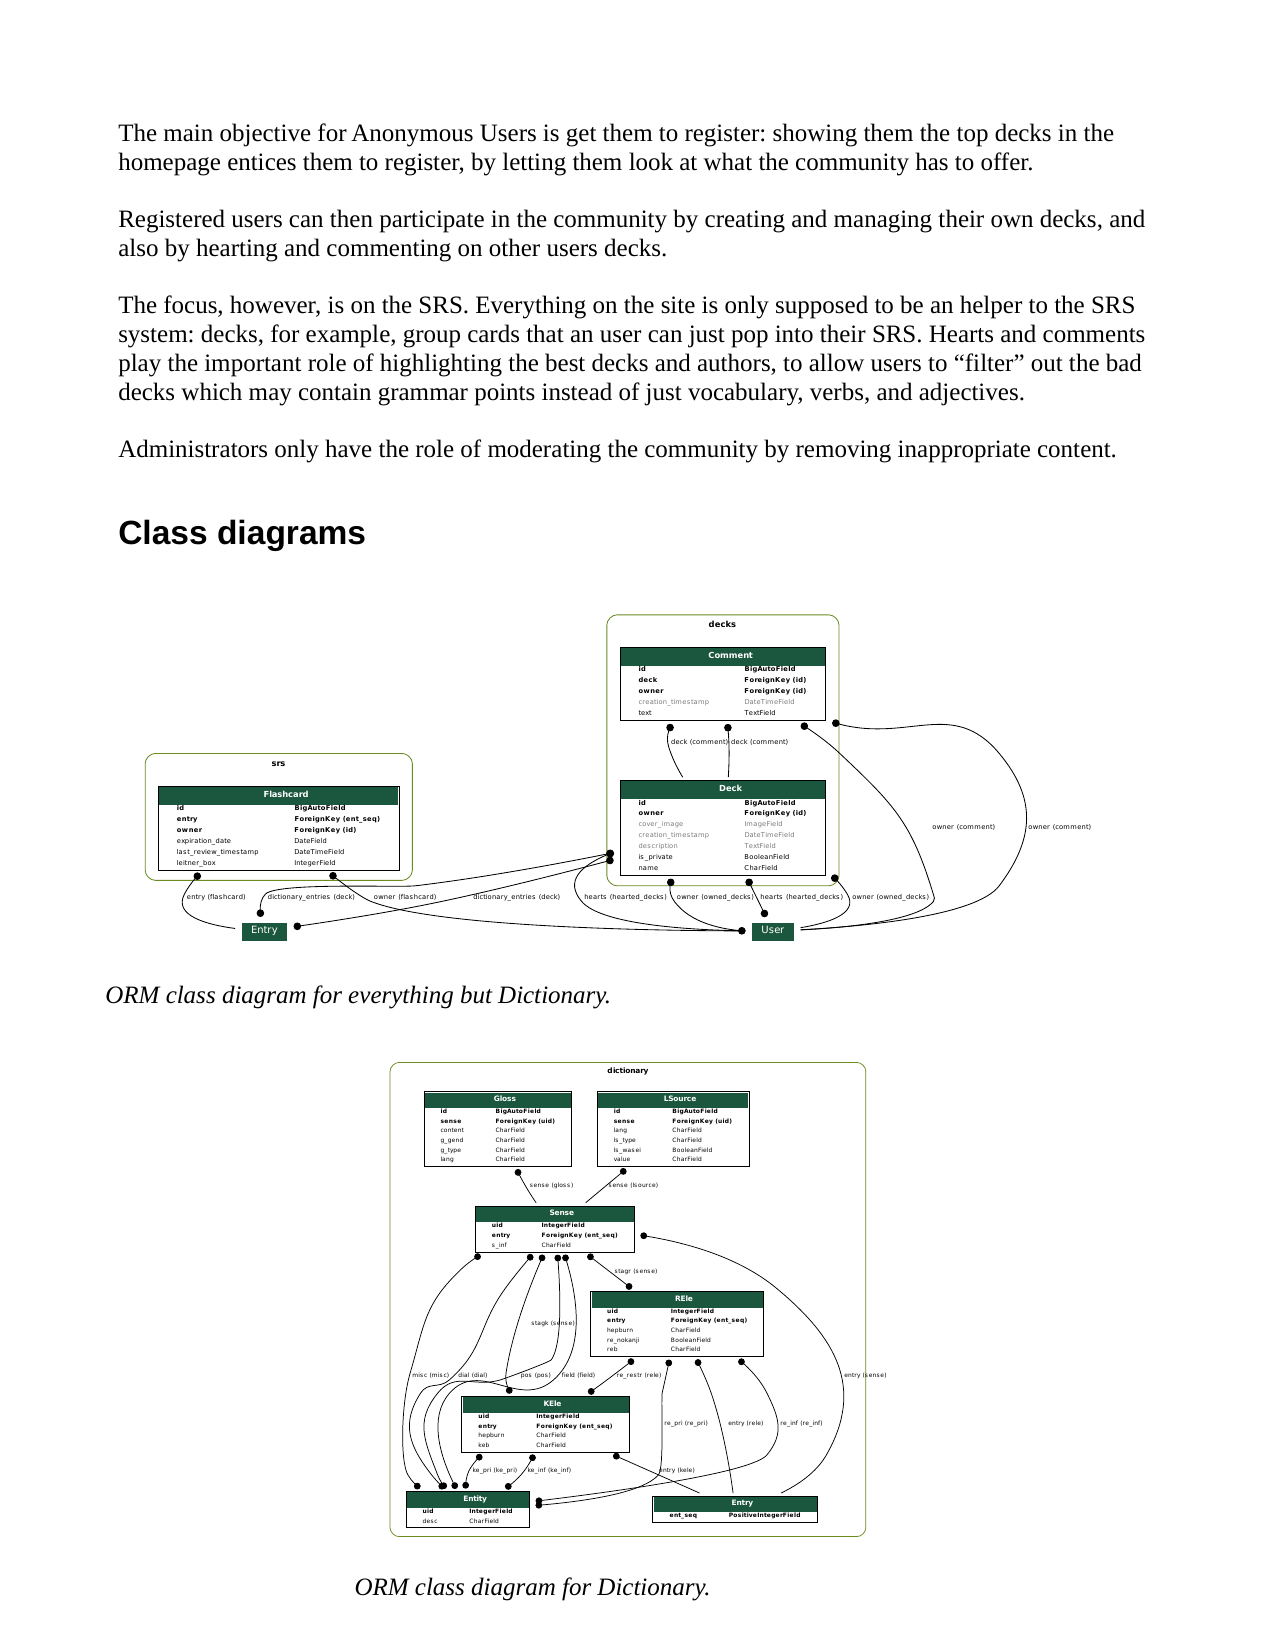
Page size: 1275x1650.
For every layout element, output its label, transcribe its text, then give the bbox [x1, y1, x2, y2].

text ORM class diagram for everything but Dictionary. [105, 981, 1125, 1009]
text Administrators only have the role of moderating the community by removing inappropriate content. [118, 434, 1157, 463]
text Registered users can then participate in the community by creating and managing their own decks, and also by hearting and commenting on other users decks. [118, 204, 1157, 262]
text The main objective for Anonymous Users is get them to register: showing them the top decks in the homepage entices them to register, by letting them look at what the community has to offer. [118, 118, 1157, 176]
text ORM class diagram for Dictionary. [354, 1572, 942, 1601]
text The focus, however, is on the SRS. Everything on the site is only supposed to be an helper to the SRS system: decks, for example, group cards that an user can just pop into their SRS. Hearts and comments play the important role of highlighting the best decks and authors, to allow users to “filter” out the bad decks which may contain grammar points instead of just vocabulary, verbs, and adjectives. [118, 291, 1157, 406]
subtitle Class diagrams [118, 513, 1157, 551]
